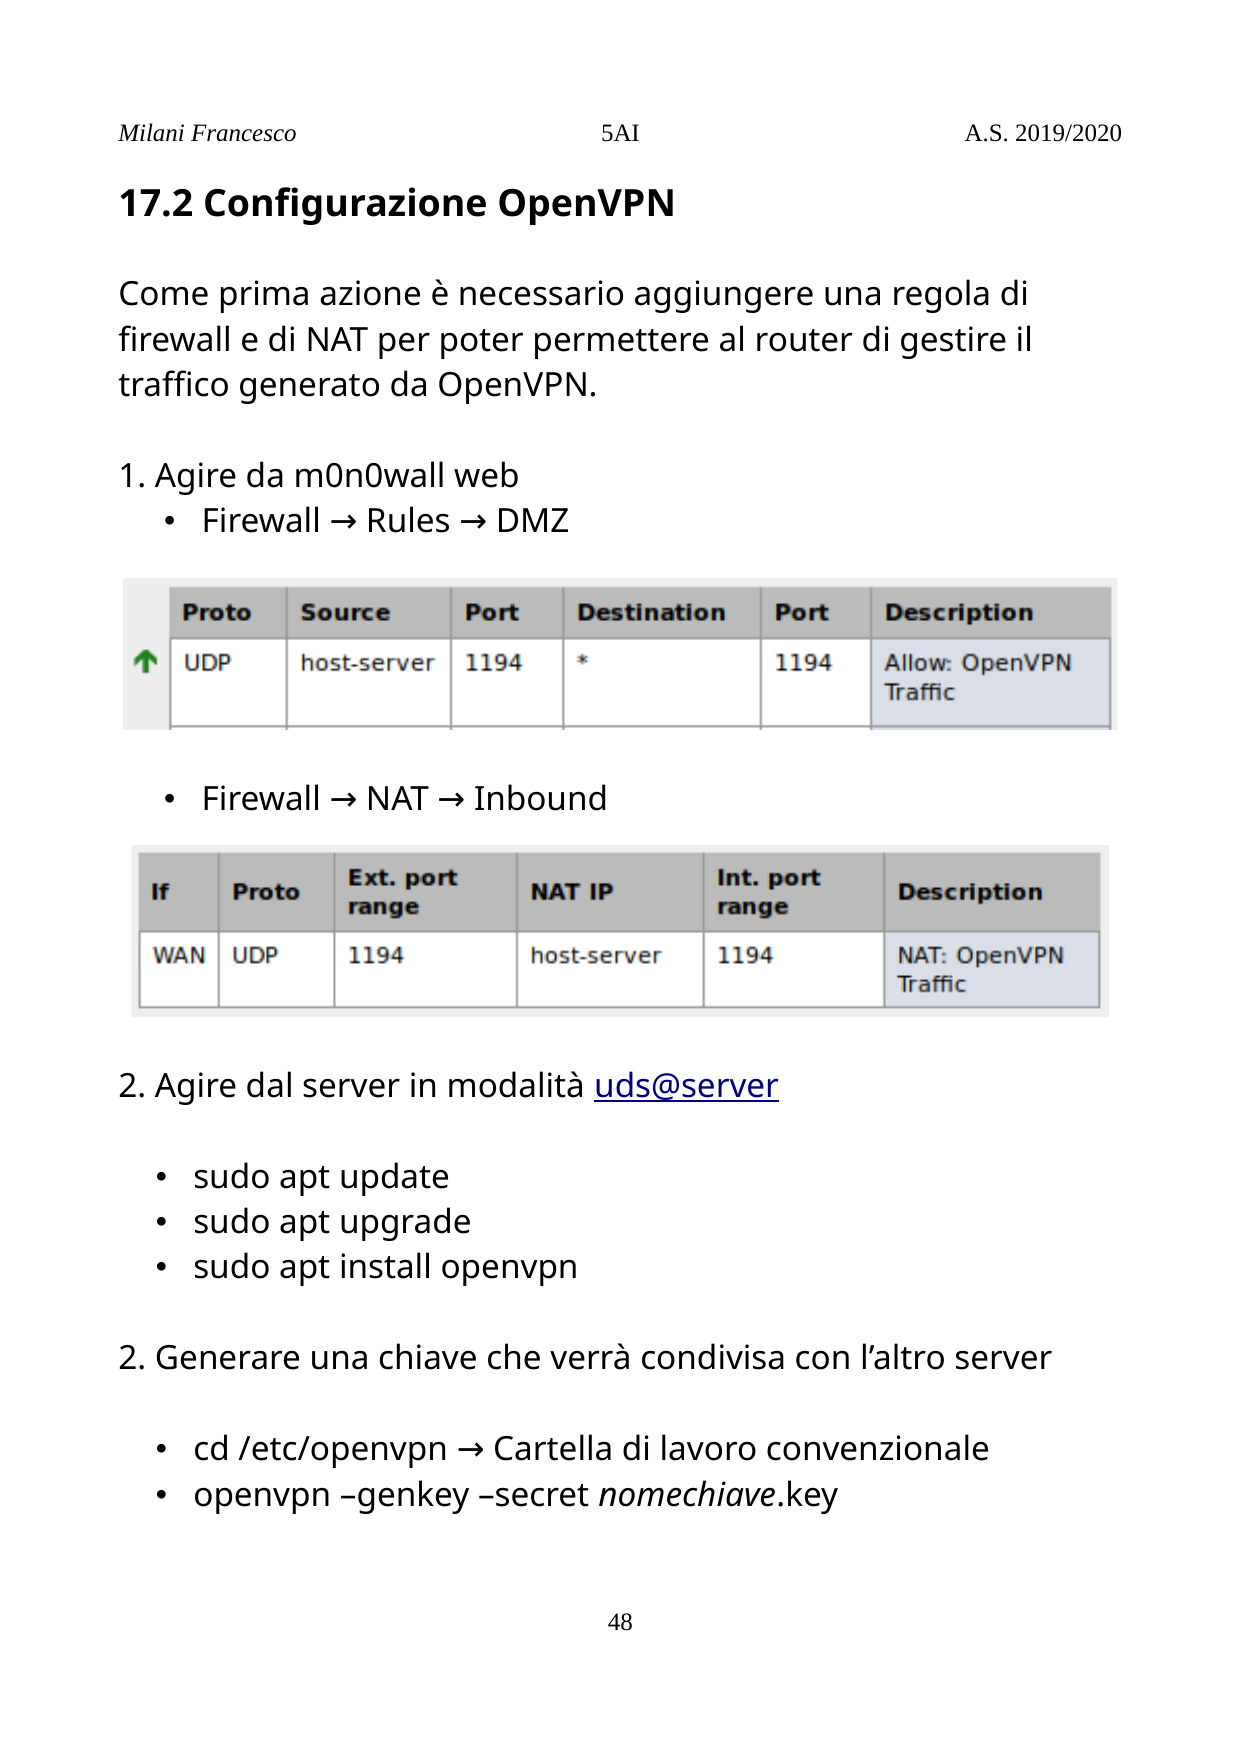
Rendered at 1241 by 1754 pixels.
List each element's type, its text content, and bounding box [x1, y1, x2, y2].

text 2. Generare una chiave che verrà condivisa con l’altro server [118, 1334, 1122, 1379]
list sudo apt install openvpn [156, 1243, 1122, 1289]
list cd /etc/openvpn → Cartella di lavoro convenzionale [156, 1425, 1122, 1470]
list sudo apt update [156, 1152, 1122, 1198]
text 1. Agire da m0n0wall web [118, 452, 1122, 497]
text 17.2 Configurazione OpenVPN [118, 176, 1122, 227]
list openvpn –genkey –secret nomechiave.key [156, 1470, 1122, 1516]
list Firewall → Rules → DMZ [164, 497, 1122, 542]
text Come prima azione è necessario aggiungere una regola di firewall e di NAT per poter permettere al router di gestire il traffico generato da OpenVPN. [118, 270, 1122, 406]
picture [122, 578, 1118, 730]
text 2. Agire dal server in modalità uds@server [118, 1062, 1122, 1107]
list sudo apt upgrade [156, 1198, 1122, 1243]
picture [131, 845, 1109, 1017]
list Firewall → NAT → Inbound [164, 775, 1122, 820]
